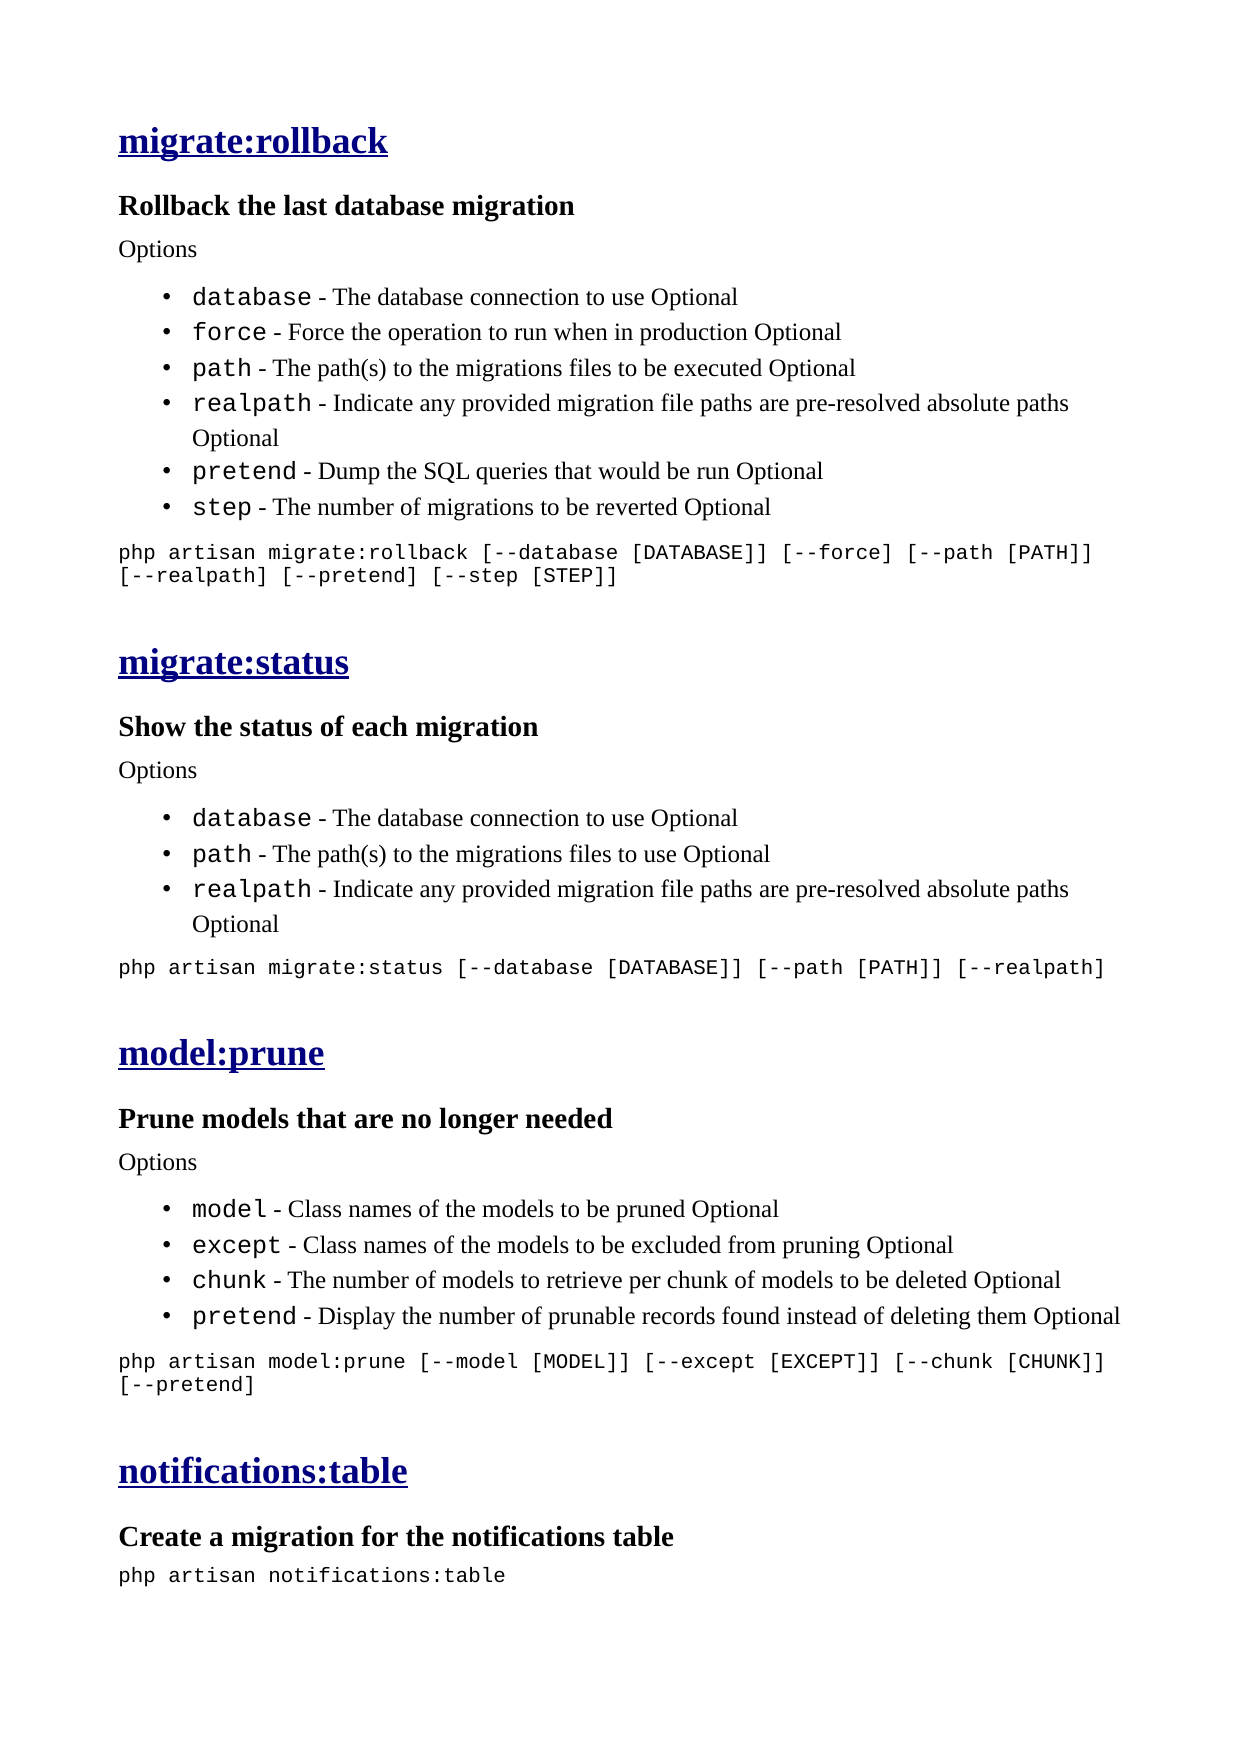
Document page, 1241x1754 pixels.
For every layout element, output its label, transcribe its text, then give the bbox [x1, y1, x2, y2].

list path - The path(s) to the migrations files to be executed Optional [162, 353, 1122, 384]
text Options [118, 1147, 1122, 1176]
list database - The database connection to use Optional [162, 803, 1122, 834]
subtitle migrate:status [118, 639, 1122, 682]
list chunk - The number of models to retrieve per chunk of models to be deleted Optional [162, 1265, 1122, 1296]
list model - Class names of the models to be pruned Optional [162, 1194, 1122, 1225]
list force - Force the operation to run when in production Optional [162, 317, 1122, 348]
text Options [118, 234, 1122, 263]
subtitle Rollback the last database migration [118, 188, 1122, 222]
list except - Class names of the models to be excluded from pruning Optional [162, 1230, 1122, 1261]
list pretend - Display the number of prunable records found instead of deleting them Optional [162, 1301, 1122, 1332]
text php artisan migrate:rollback [--database [DATABASE]] [--force] [--path [PATH]] [--realpath] [--pretend] [--step [STEP]] [118, 542, 1122, 589]
list path - The path(s) to the migrations files to use Optional [162, 839, 1122, 869]
subtitle model:prune [118, 1031, 1122, 1074]
text php artisan migrate:status [--database [DATABASE]] [--path [PATH]] [--realpath] [118, 957, 1122, 980]
text php artisan model:prune [--model [MODEL]] [--except [EXCEPT]] [--chunk [CHUNK]] [--pretend] [118, 1351, 1122, 1398]
list step - The number of migrations to be reverted Optional [162, 492, 1122, 523]
subtitle migrate:rollback [118, 118, 1122, 161]
list realpath - Indicate any provided migration file paths are pre-resolved absolute paths Optional [162, 874, 1122, 938]
subtitle Create a migration for the notifications table [118, 1519, 1122, 1552]
subtitle Prune models that are no longer needed [118, 1101, 1122, 1134]
subtitle Show the status of each migration [118, 709, 1122, 743]
list realpath - Indicate any provided migration file paths are pre-resolved absolute paths Optional [162, 388, 1122, 452]
list database - The database connection to use Optional [162, 282, 1122, 313]
text Options [118, 756, 1122, 784]
list pretend - Dump the SQL queries that would be run Optional [162, 456, 1122, 487]
subtitle notifications:table [118, 1448, 1122, 1492]
text php artisan notifications:table [118, 1565, 1122, 1588]
